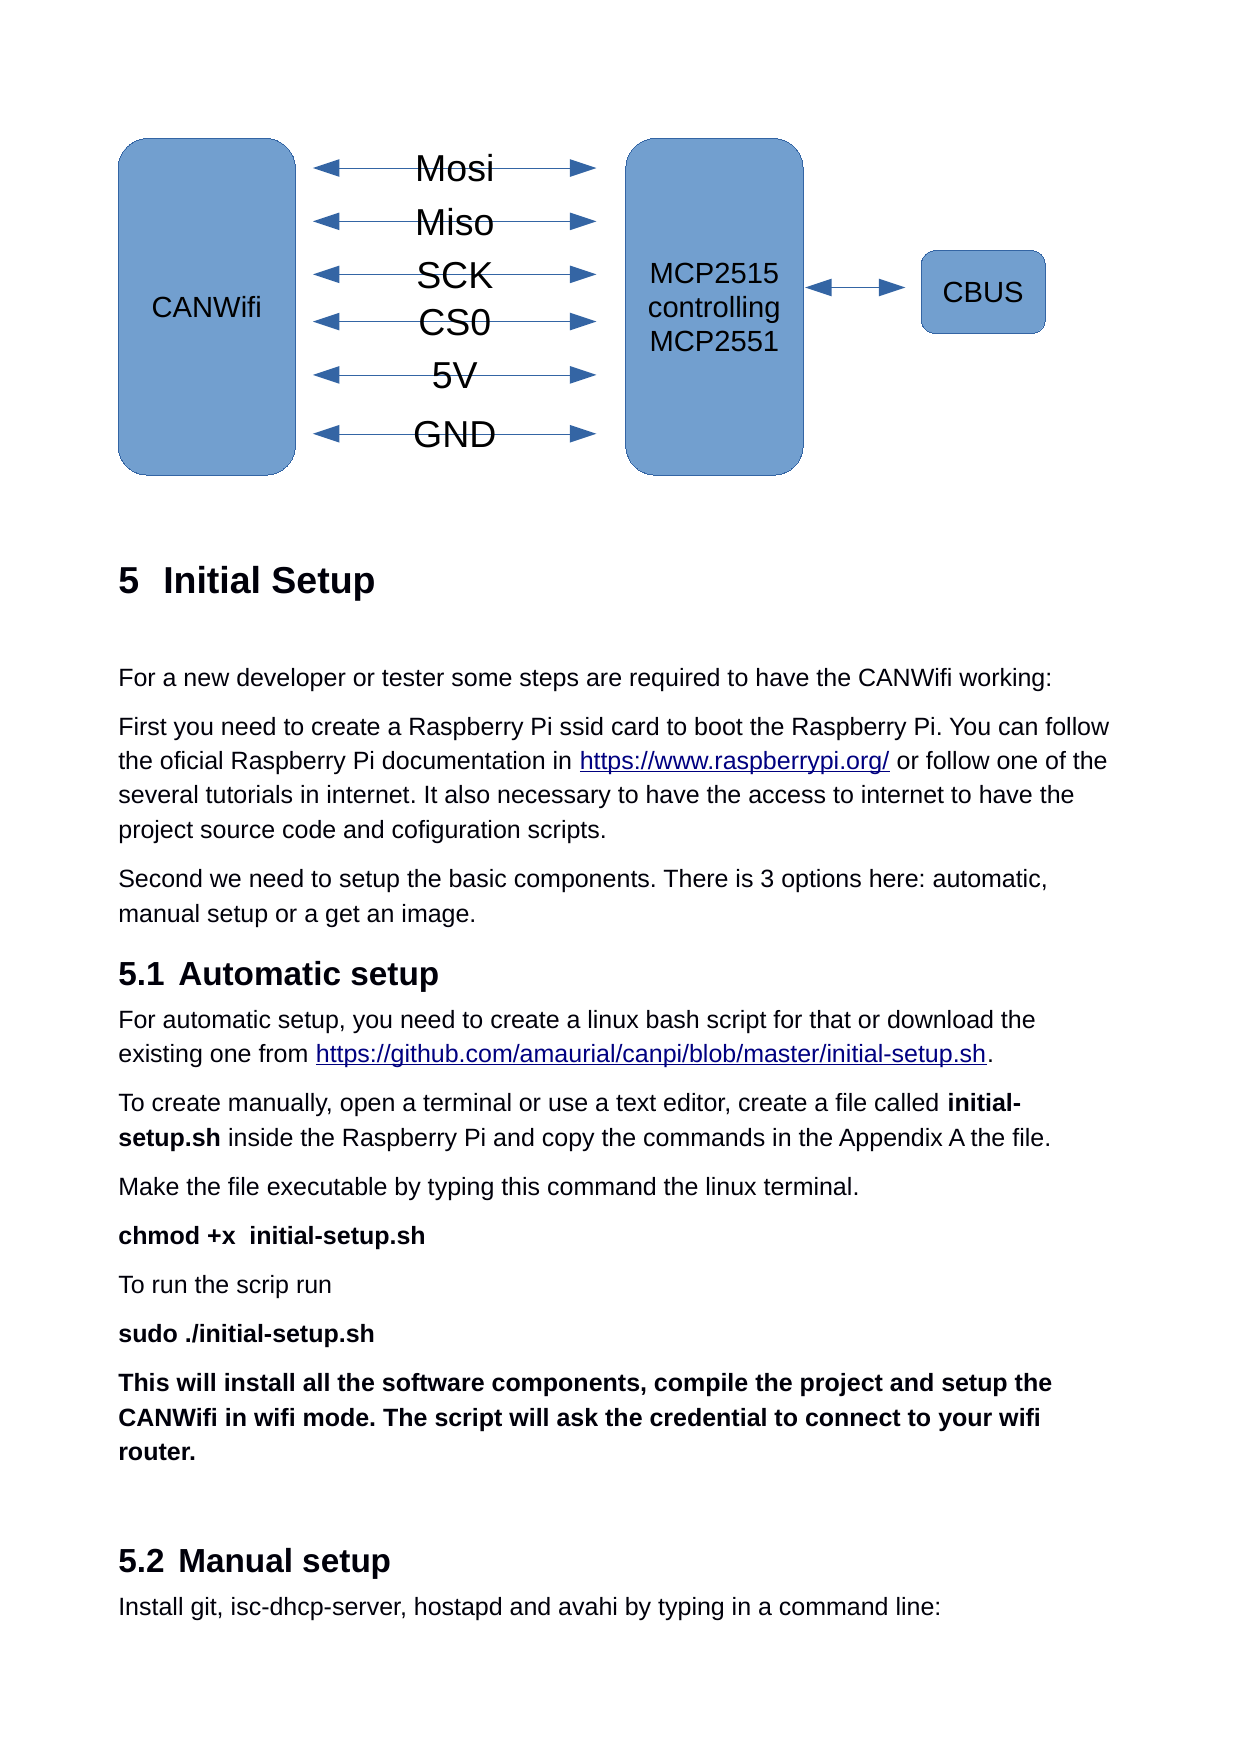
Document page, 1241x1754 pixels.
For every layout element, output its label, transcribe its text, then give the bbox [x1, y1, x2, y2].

subtitle Automatic setup [118, 954, 1122, 992]
text chmod +x initial-setup.sh [118, 1221, 1122, 1250]
text Make the file executable by typing this command the linux terminal. [118, 1172, 1122, 1201]
subtitle Manual setup [118, 1541, 1122, 1580]
text Install git, isc-dhcp-server, hostapd and avahi by typing in a command line: [118, 1592, 1122, 1621]
text For automatic setup, you need to create a linux bash script for that or download the existing one from https://github.com/amaurial/canpi/blob/master/initial-setup.sh. [118, 1005, 1122, 1068]
text Second we need to setup the basic components. There is 3 options here: automatic, manual setup or a get an image. [118, 864, 1122, 927]
text First you need to create a Raspberry Pi ssid card to boot the Raspberry Pi. You can follow the oficial Raspberry Pi documentation in https://www.raspberrypi.org/ or follow one of the several tutorials in internet. It also necessary to have the access to internet to have the project source code and cofiguration scripts. [118, 712, 1122, 844]
text For a new developer or tester some steps are required to have the CANWifi working: [118, 662, 1122, 691]
text sudo ./initial-setup.sh [118, 1319, 1122, 1348]
text To run the scrip run [118, 1270, 1122, 1299]
text To create manually, open a terminal or use a text editor, create a file called initial-setup.sh inside the Raspberry Pi and copy the commands in the Appendix A the file. [118, 1088, 1122, 1152]
subtitle Initial Setup [118, 558, 1122, 601]
text This will install all the software components, compile the project and setup the CANWifi in wifi mode. The script will ask the credential to connect to your wifi router. [118, 1368, 1122, 1466]
